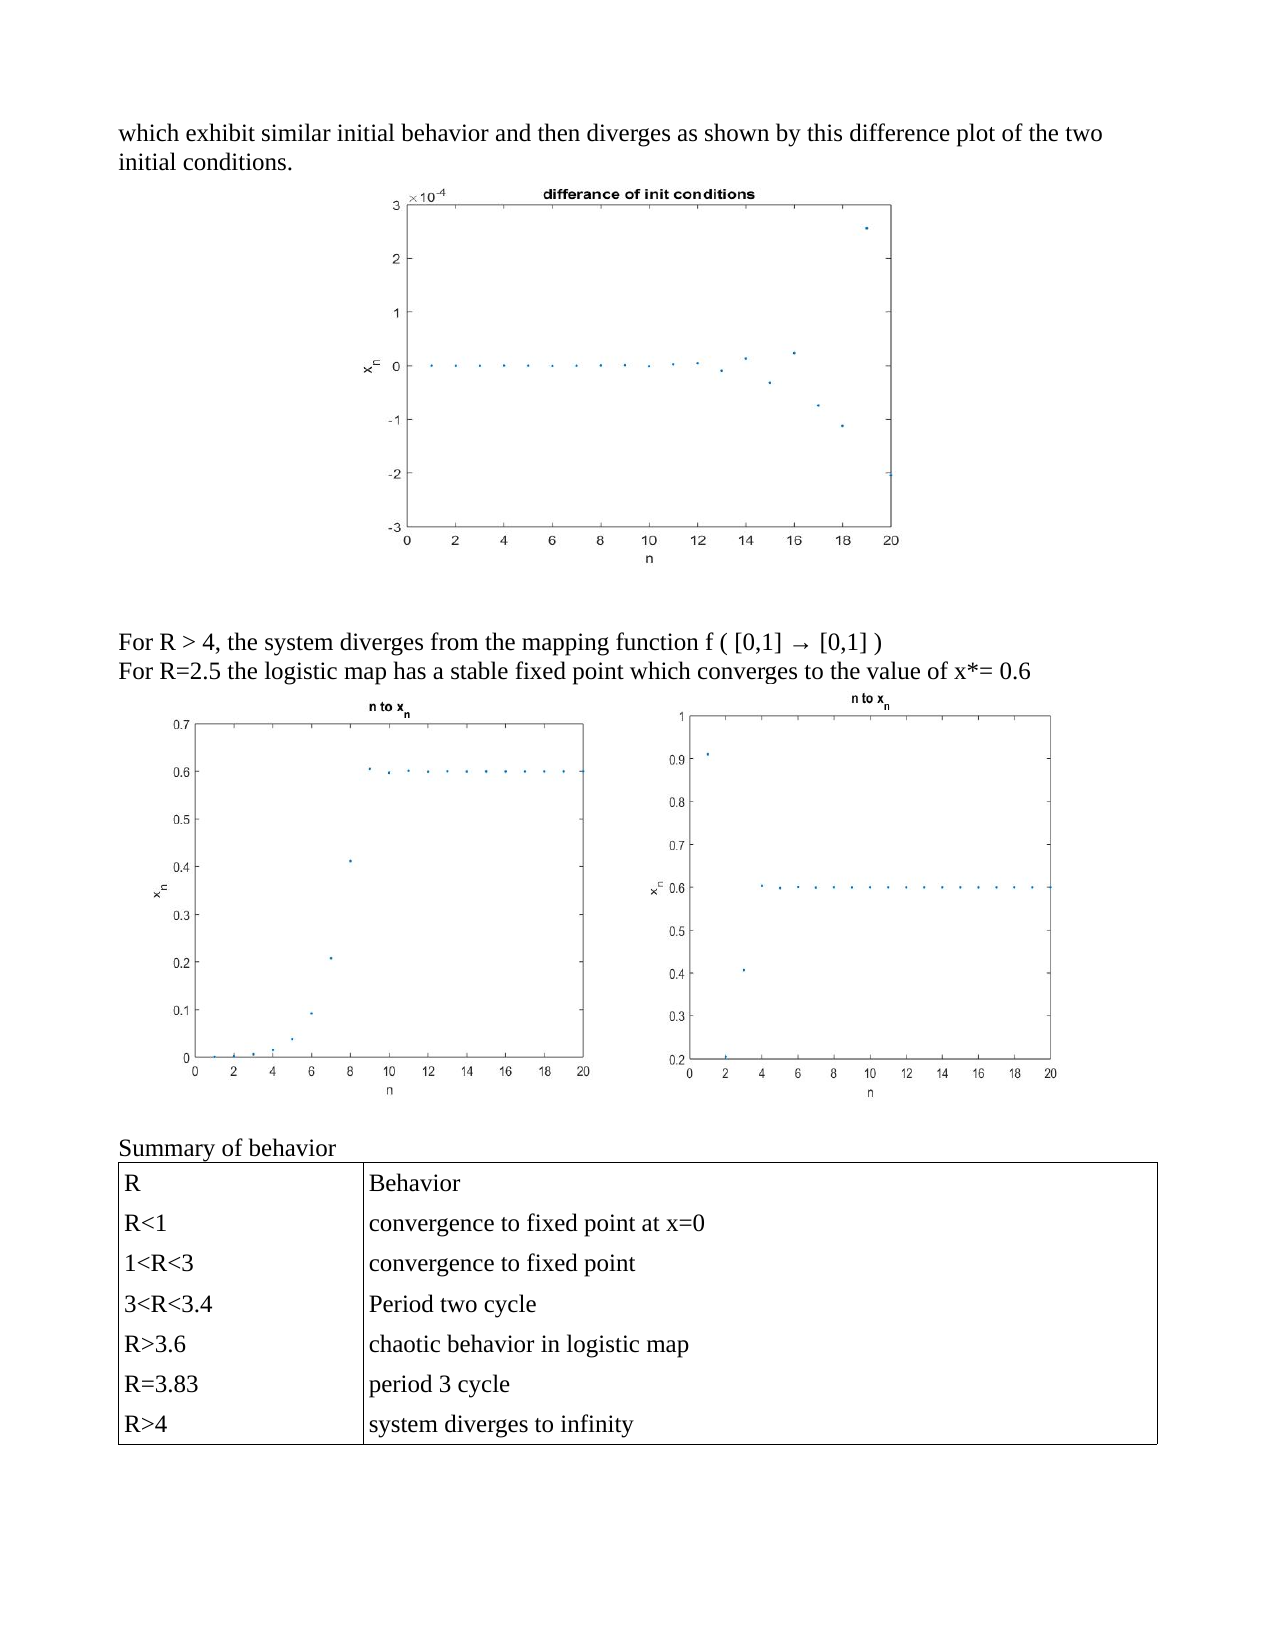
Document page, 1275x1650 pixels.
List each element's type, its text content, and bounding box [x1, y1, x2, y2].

table_cell R=3.83 [119, 1363, 363, 1403]
text which exhibit similar initial behavior and then diverges as shown by this difference plot of the two initial conditions. [118, 118, 1157, 176]
table_cell chaotic behavior in logistic map [364, 1323, 1157, 1363]
table_cell 1<R<3 [119, 1243, 363, 1283]
table_cell Period two cycle [364, 1283, 1157, 1323]
table_cell convergence to fixed point [364, 1243, 1157, 1283]
table_header R [119, 1163, 363, 1202]
table_cell R<1 [119, 1203, 363, 1243]
text For R > 4, the system diverges from the mapping function f ( [0,1] → [0,1] ) [118, 627, 1157, 656]
picture [130, 684, 1094, 1105]
table_cell convergence to fixed point at x=0 [364, 1203, 1157, 1243]
table_header Behavior [364, 1163, 1157, 1202]
table_cell R>3.6 [119, 1323, 363, 1363]
picture [327, 175, 948, 570]
table_cell period 3 cycle [364, 1363, 1157, 1403]
table_cell system diverges to infinity [364, 1404, 1157, 1444]
text For R=2.5 the logistic map has a stable fixed point which converges to the value of x*= 0.6 [118, 656, 1157, 685]
table_cell R>4 [119, 1404, 363, 1444]
table_cell 3<R<3.4 [119, 1283, 363, 1323]
text Summary of behavior [118, 1133, 1157, 1162]
